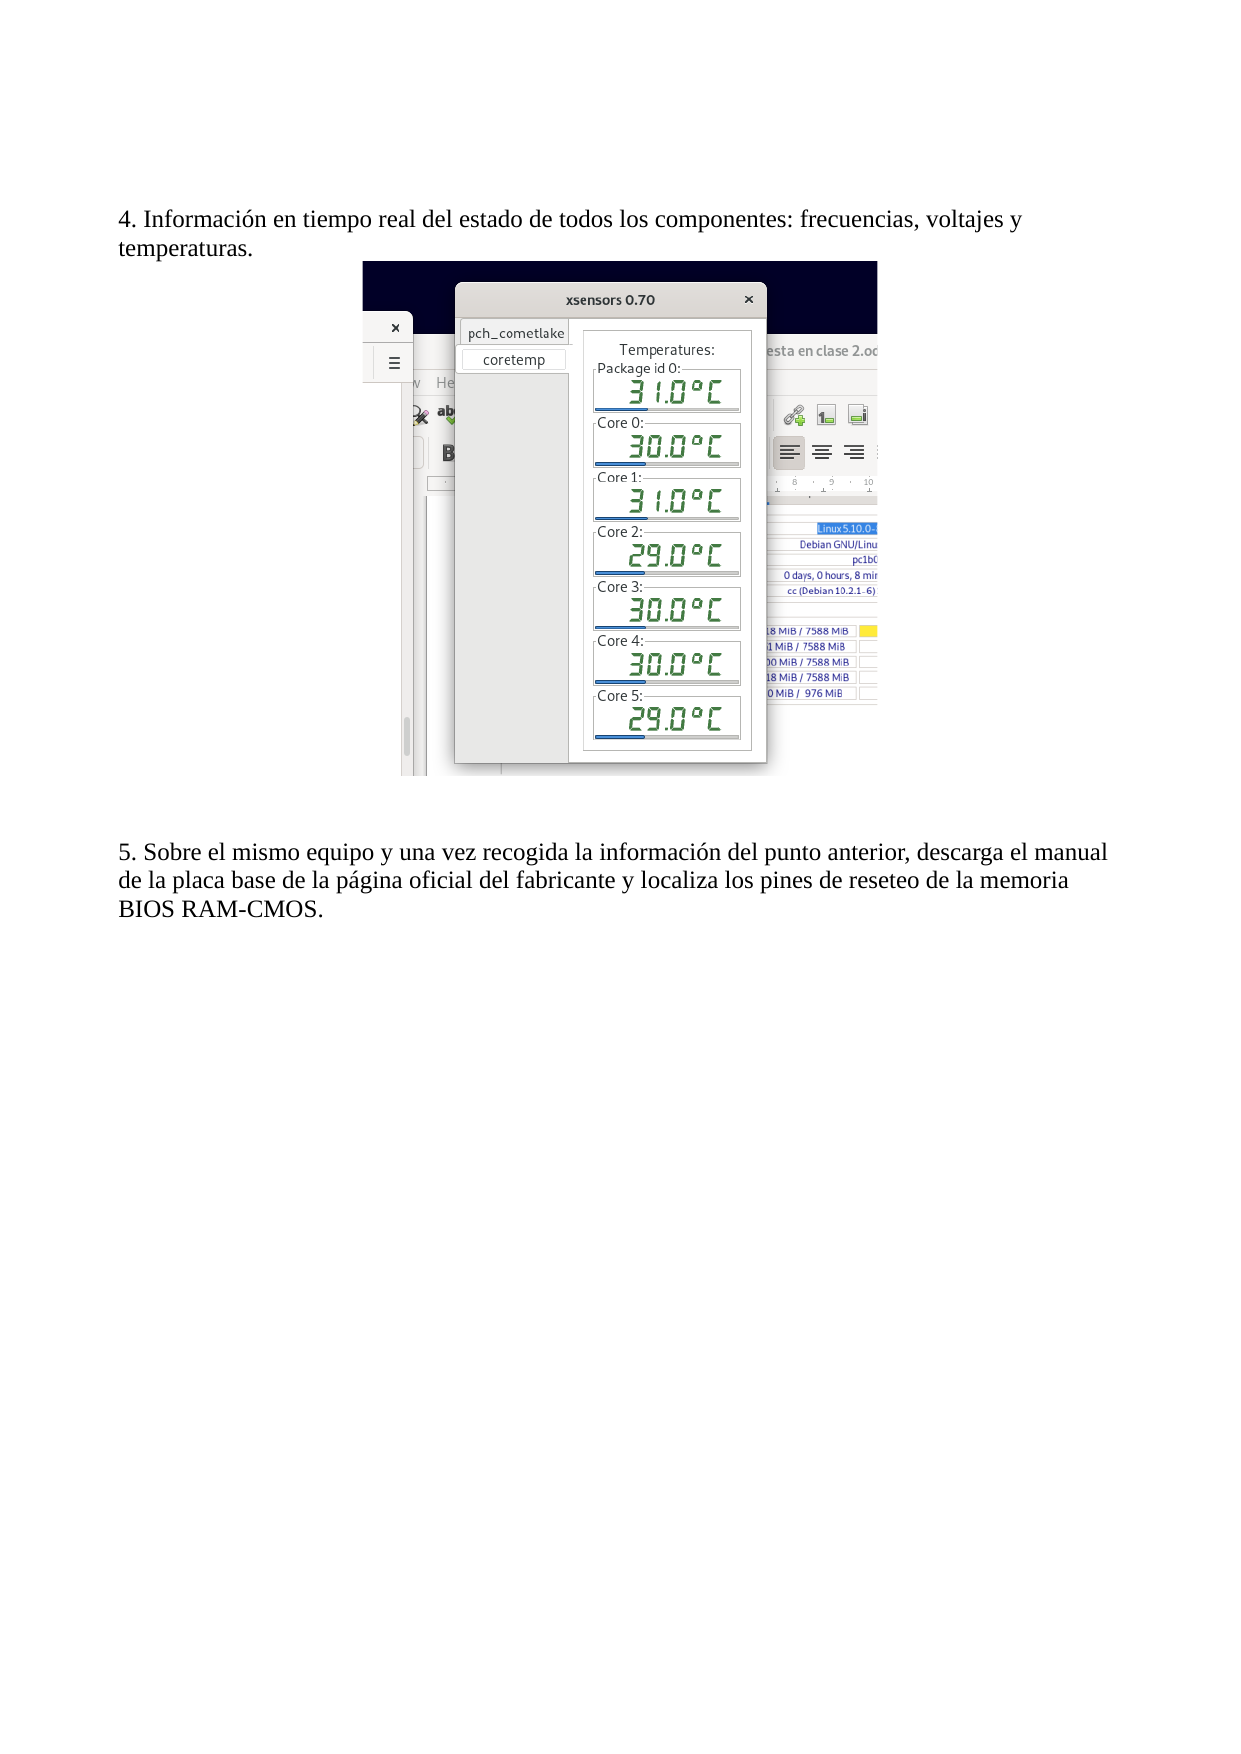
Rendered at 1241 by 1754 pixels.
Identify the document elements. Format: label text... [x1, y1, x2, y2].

text 4. Información en tiempo real del estado de todos los componentes: frecuencias, voltajes y temperaturas. [118, 204, 1122, 262]
picture [362, 261, 878, 776]
text 5. Sobre el mismo equipo y una vez recogida la información del punto anterior, descarga el manual de la placa base de la página oficial del fabricante y localiza los pines de reseteo de la memoria BIOS RAM-CMOS. [118, 837, 1122, 923]
